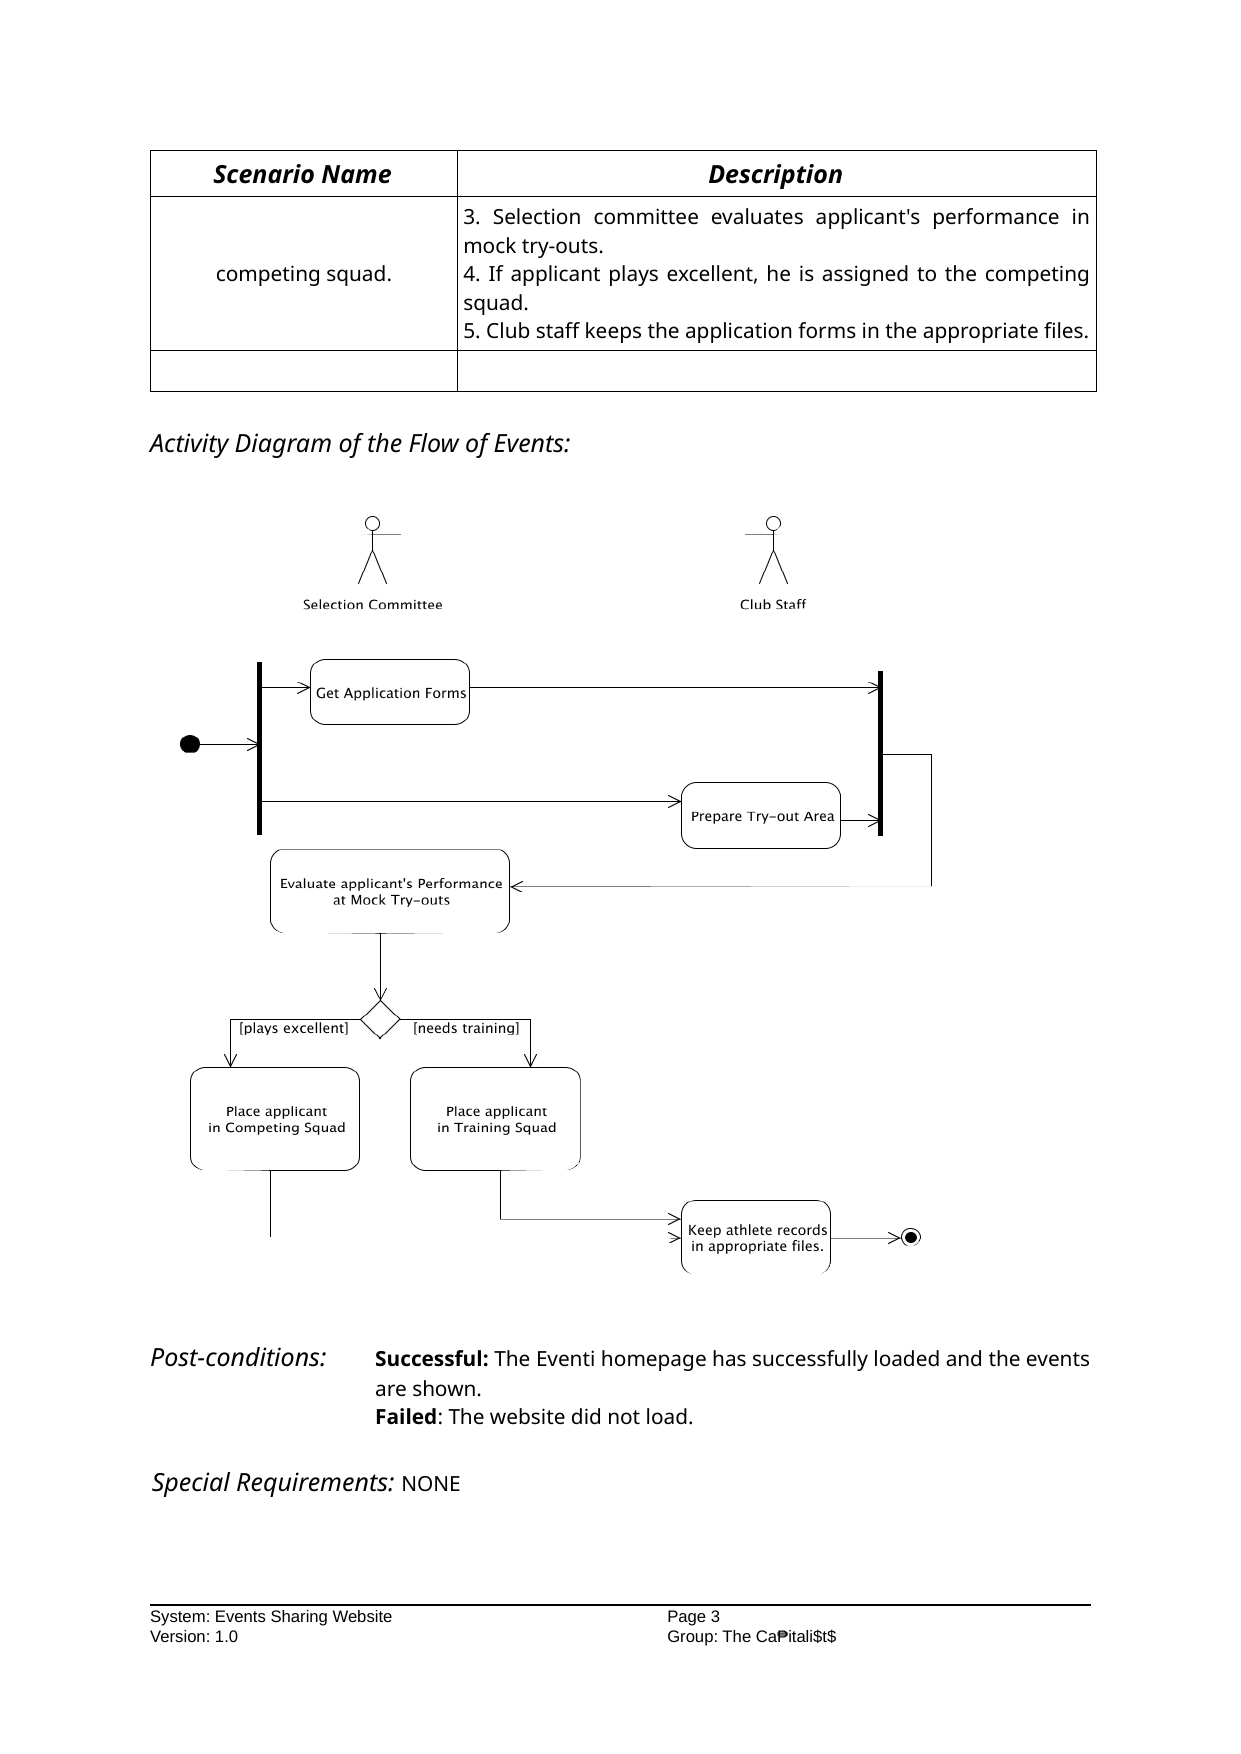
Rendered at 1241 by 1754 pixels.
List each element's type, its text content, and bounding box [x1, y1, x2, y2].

table_header Scenario Name [151, 151, 457, 196]
table_cell [458, 351, 1096, 391]
table_cell [151, 351, 457, 391]
text Activity Diagram of the Flow of Events: [150, 425, 1091, 459]
text Special Requirements: NONE [152, 1465, 1091, 1499]
table_cell 3. Selection committee evaluates applicant's performance in mock try-outs. 4. If applicant plays excellent, he is assigned to the competing squad. 5. Club staff keeps the application forms in the appropriate files. [458, 197, 1096, 350]
text Post-conditions: Successful: The Eventi homepage has successfully loaded and the events are shown. Failed: The website did not load. [150, 1340, 1091, 1431]
table_cell competing squad. [151, 197, 457, 350]
table_header Description [458, 151, 1096, 196]
